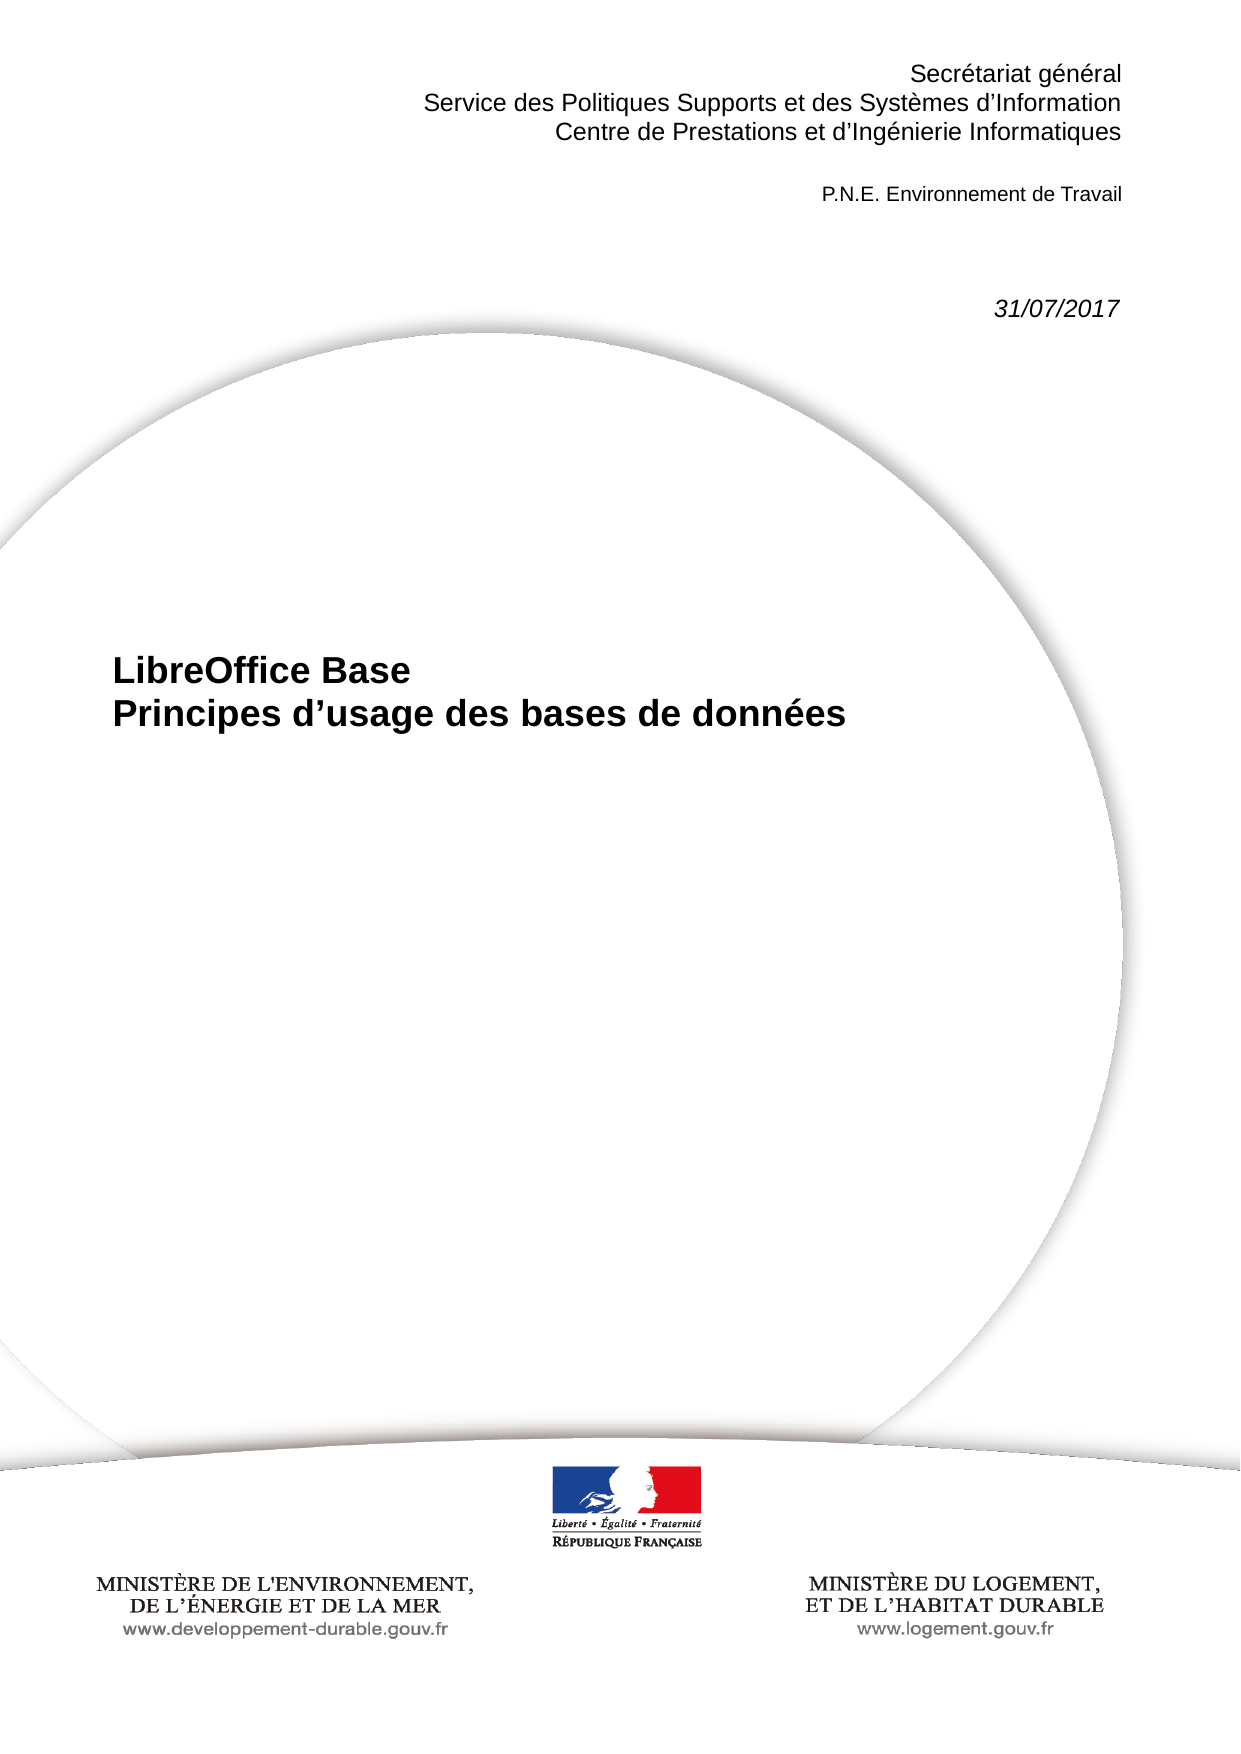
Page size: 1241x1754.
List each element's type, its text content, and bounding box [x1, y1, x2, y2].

picture [0, 59, 1241, 1695]
text LibreOffice Base [112, 648, 1240, 691]
text Centre de Prestations et d’Ingénierie Informatiques [354, 117, 1122, 146]
text 31/07/2017 [472, 294, 1122, 323]
text Principes d’usage des bases de données [112, 691, 1240, 734]
text Secrétariat général [354, 59, 1122, 88]
text Service des Politiques Supports et des Systèmes d’Information [354, 88, 1122, 117]
text P.N.E. Environnement de Travail [354, 182, 1122, 206]
